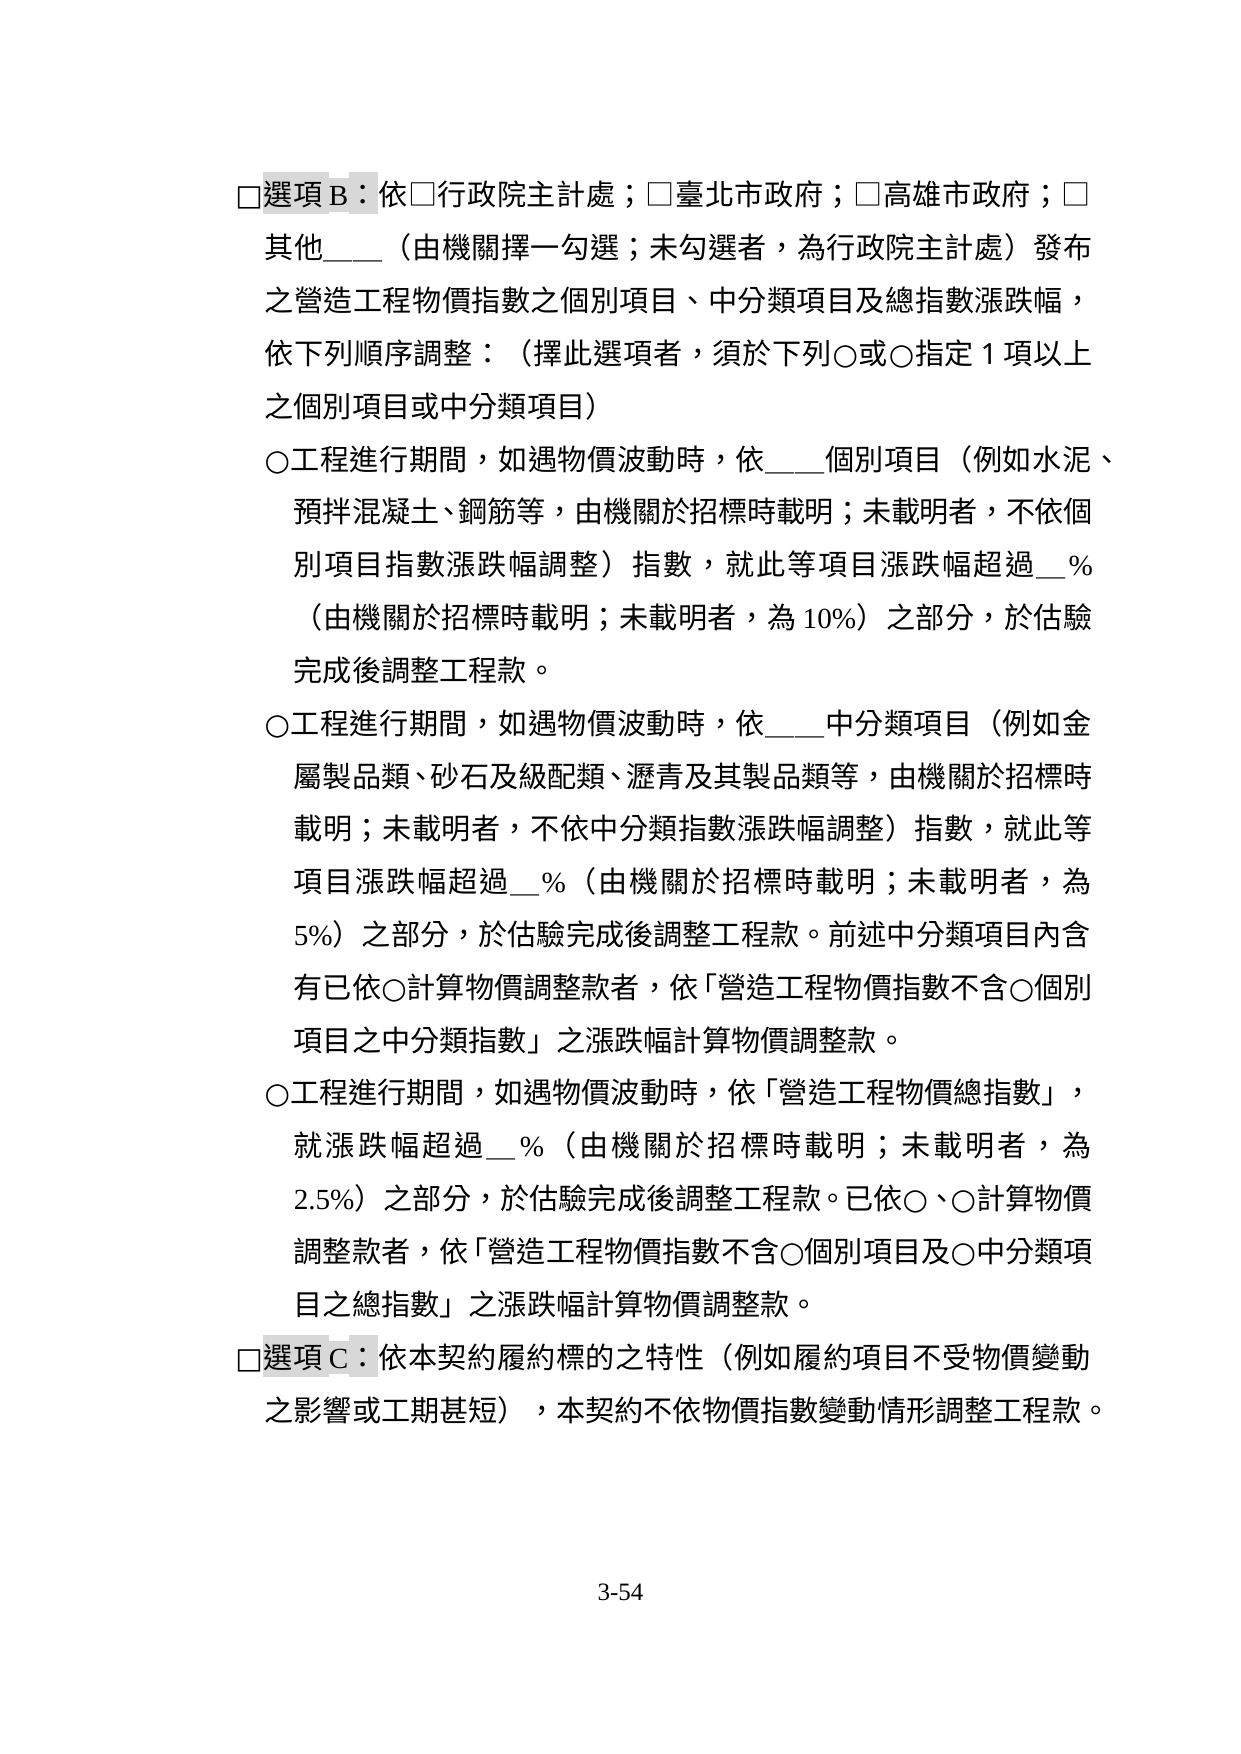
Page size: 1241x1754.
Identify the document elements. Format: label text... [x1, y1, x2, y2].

text ○工程進行期間，如遇物價波動時，依＿＿個別項目（例如水泥、預拌混凝土、鋼筋等，由機關於招標時載明；未載明者，不依個別項目指數漲跌幅調整）指數，就此等項目漲跌幅超過＿%（由機關於招標時載明；未載明者，為10%）之部分，於估驗完成後調整工程款。 [264, 436, 1092, 690]
text □選項B：依□行政院主計處；□臺北市政府；□高雄市政府；□其他＿＿（由機關擇一勾選；未勾選者，為行政院主計處）發布之營造工程物價指數之個別項目、中分類項目及總指數漲跌幅，依下列順序調整：（擇此選項者，須於下列○或○指定1項以上之個別項目或中分類項目） [235, 172, 1092, 426]
text ○工程進行期間，如遇物價波動時，依＿＿中分類項目（例如金屬製品類、砂石及級配類、瀝青及其製品類等，由機關於招標時載明；未載明者，不依中分類指數漲跌幅調整）指數，就此等項目漲跌幅超過＿%（由機關於招標時載明；未載明者，為5%）之部分，於估驗完成後調整工程款。前述中分類項目內含有已依○計算物價調整款者，依「營造工程物價指數不含○個別項目之中分類指數」之漲跌幅計算物價調整款。 [264, 700, 1092, 1059]
text ○工程進行期間，如遇物價波動時，依「營造工程物價總指數」，就漲跌幅超過＿%（由機關於招標時載明；未載明者，為2.5%）之部分，於估驗完成後調整工程款。已依○、○計算物價調整款者，依「營造工程物價指數不含○個別項目及○中分類項目之總指數」之漲跌幅計算物價調整款。 [264, 1070, 1092, 1324]
text □選項C：依本契約履約標的之特性（例如履約項目不受物價變動之影響或工期甚短），本契約不依物價指數變動情形調整工程款。 [235, 1334, 1092, 1430]
